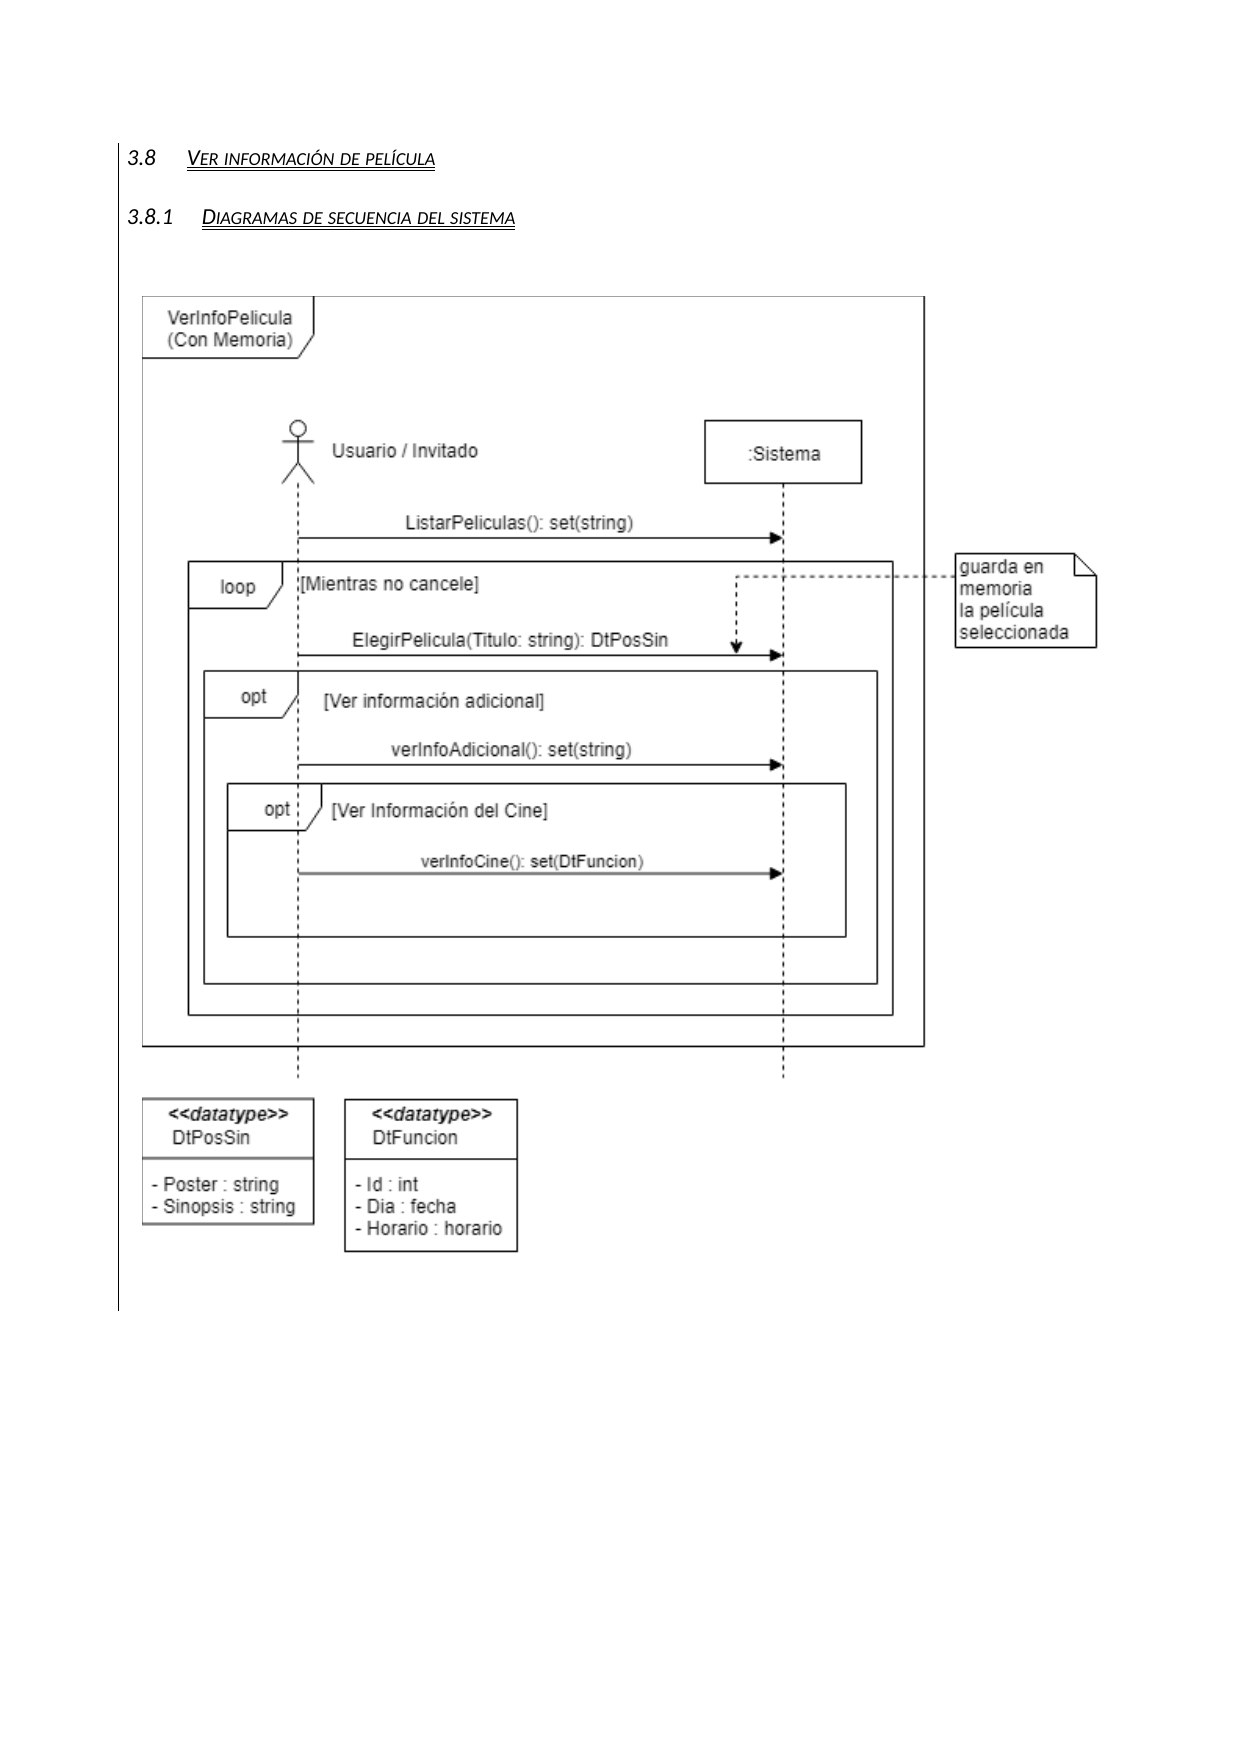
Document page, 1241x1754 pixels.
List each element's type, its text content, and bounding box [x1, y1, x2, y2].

subtitle Diagramas de secuencia del sistema [119, 202, 1122, 230]
picture [142, 296, 1099, 1254]
subtitle Ver información de película [119, 143, 1122, 171]
